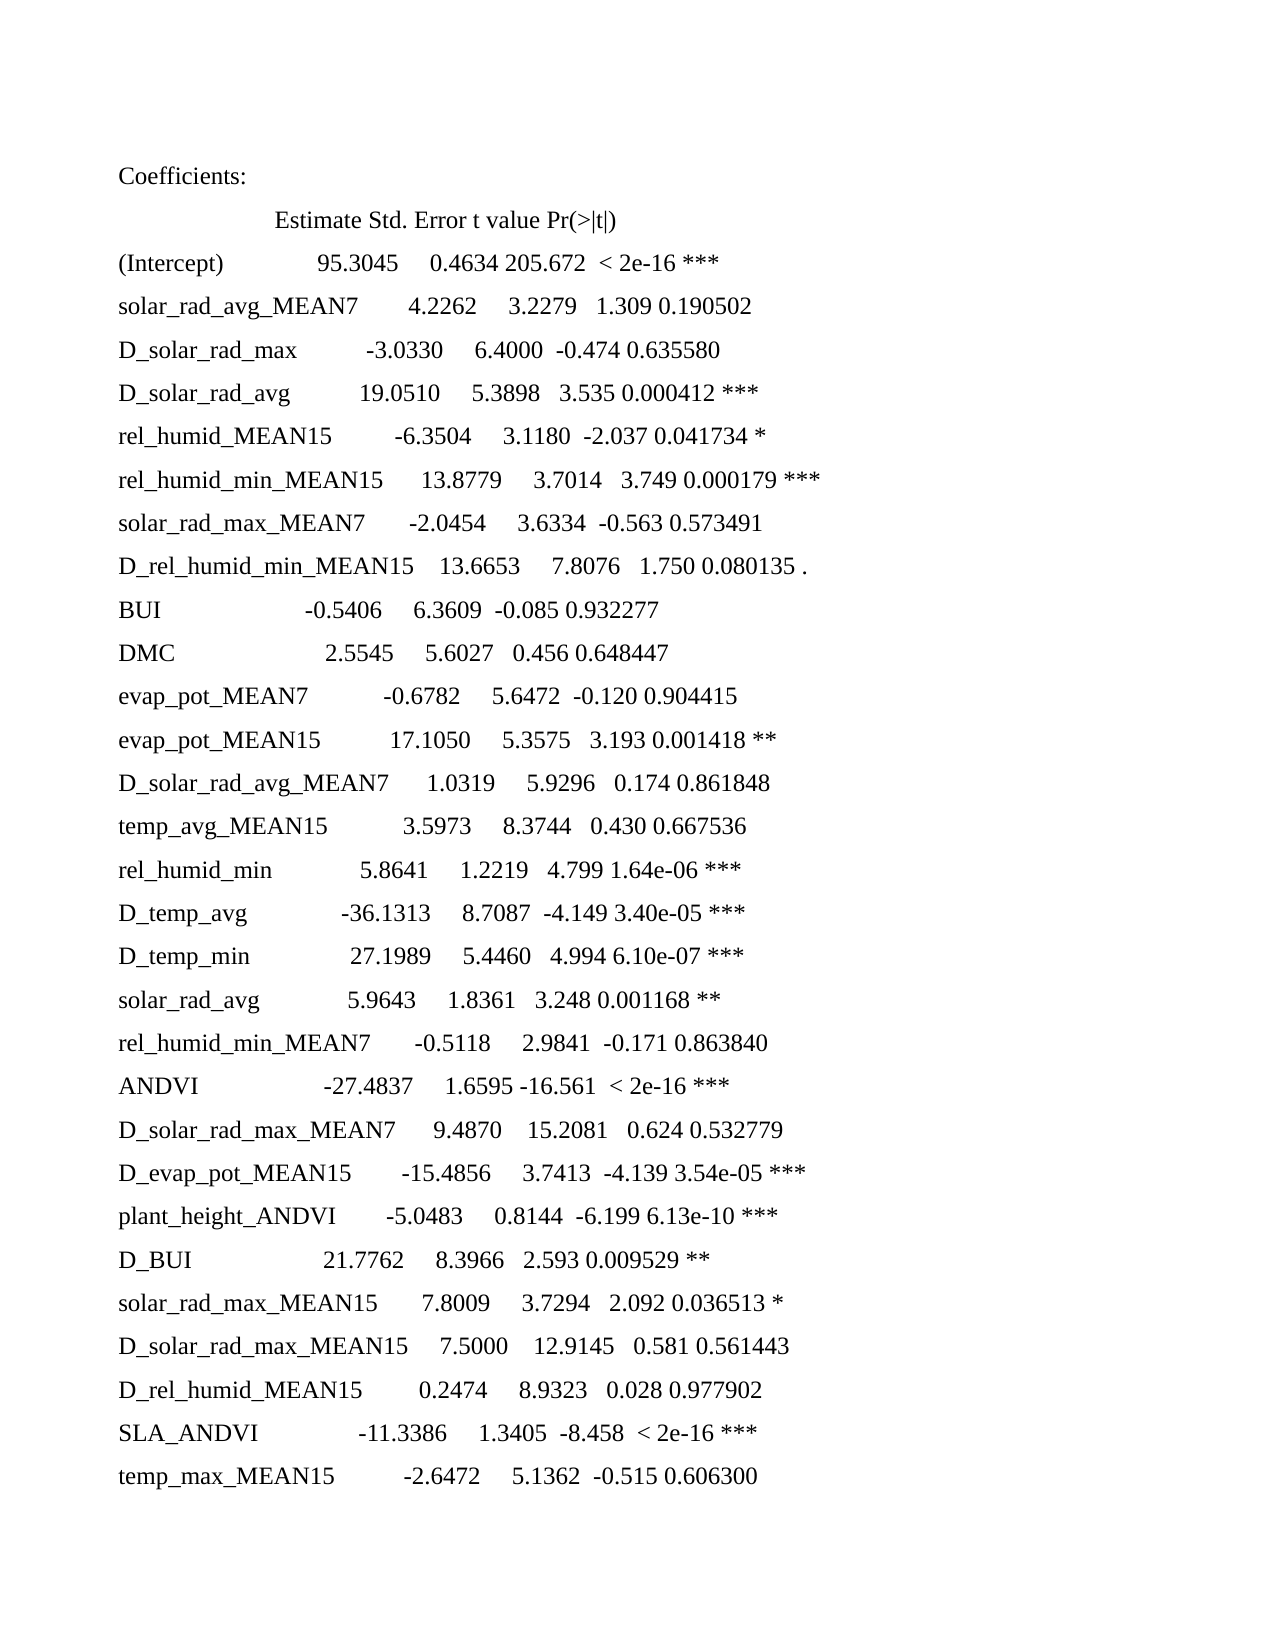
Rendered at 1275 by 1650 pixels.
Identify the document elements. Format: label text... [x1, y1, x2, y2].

text D_temp_min 27.1989 5.4460 4.994 6.10e-07 *** [118, 941, 1157, 970]
text D_solar_rad_max_MEAN7 9.4870 15.2081 0.624 0.532779 [118, 1115, 1157, 1143]
text D_solar_rad_avg 19.0510 5.3898 3.535 0.000412 *** [118, 378, 1157, 407]
text D_rel_humid_min_MEAN15 13.6653 7.8076 1.750 0.080135 . [118, 551, 1157, 580]
text D_evap_pot_MEAN15 -15.4856 3.7413 -4.139 3.54e-05 *** [118, 1158, 1157, 1187]
text rel_humid_min_MEAN7 -0.5118 2.9841 -0.171 0.863840 [118, 1028, 1157, 1057]
text SLA_ANDVI -11.3386 1.3405 -8.458 < 2e-16 *** [118, 1418, 1157, 1447]
text Coefficients: [118, 161, 1157, 190]
text D_solar_rad_max -3.0330 6.4000 -0.474 0.635580 [118, 335, 1157, 363]
text D_rel_humid_MEAN15 0.2474 8.9323 0.028 0.977902 [118, 1375, 1157, 1403]
text D_solar_rad_avg_MEAN7 1.0319 5.9296 0.174 0.861848 [118, 768, 1157, 797]
text ANDVI -27.4837 1.6595 -16.561 < 2e-16 *** [118, 1071, 1157, 1100]
text (Intercept) 95.3045 0.4634 205.672 < 2e-16 *** [118, 248, 1157, 277]
text solar_rad_max_MEAN7 -2.0454 3.6334 -0.563 0.573491 [118, 508, 1157, 537]
text D_solar_rad_max_MEAN15 7.5000 12.9145 0.581 0.561443 [118, 1331, 1157, 1360]
text plant_height_ANDVI -5.0483 0.8144 -6.199 6.13e-10 *** [118, 1201, 1157, 1230]
text rel_humid_min_MEAN15 13.8779 3.7014 3.749 0.000179 *** [118, 465, 1157, 493]
text temp_avg_MEAN15 3.5973 8.3744 0.430 0.667536 [118, 811, 1157, 840]
text rel_humid_min 5.8641 1.2219 4.799 1.64e-06 *** [118, 855, 1157, 883]
text DMC 2.5545 5.6027 0.456 0.648447 [118, 638, 1157, 667]
text evap_pot_MEAN15 17.1050 5.3575 3.193 0.001418 ** [118, 725, 1157, 753]
text solar_rad_max_MEAN15 7.8009 3.7294 2.092 0.036513 * [118, 1288, 1157, 1317]
text BUI -0.5406 6.3609 -0.085 0.932277 [118, 595, 1157, 623]
text D_temp_avg -36.1313 8.7087 -4.149 3.40e-05 *** [118, 898, 1157, 927]
text evap_pot_MEAN7 -0.6782 5.6472 -0.120 0.904415 [118, 681, 1157, 710]
text rel_humid_MEAN15 -6.3504 3.1180 -2.037 0.041734 * [118, 421, 1157, 450]
text D_BUI 21.7762 8.3966 2.593 0.009529 ** [118, 1245, 1157, 1273]
text temp_max_MEAN15 -2.6472 5.1362 -0.515 0.606300 [118, 1461, 1157, 1490]
text solar_rad_avg_MEAN7 4.2262 3.2279 1.309 0.190502 [118, 291, 1157, 320]
text Estimate Std. Error t value Pr(>|t|) [118, 205, 1157, 233]
text solar_rad_avg 5.9643 1.8361 3.248 0.001168 ** [118, 985, 1157, 1013]
